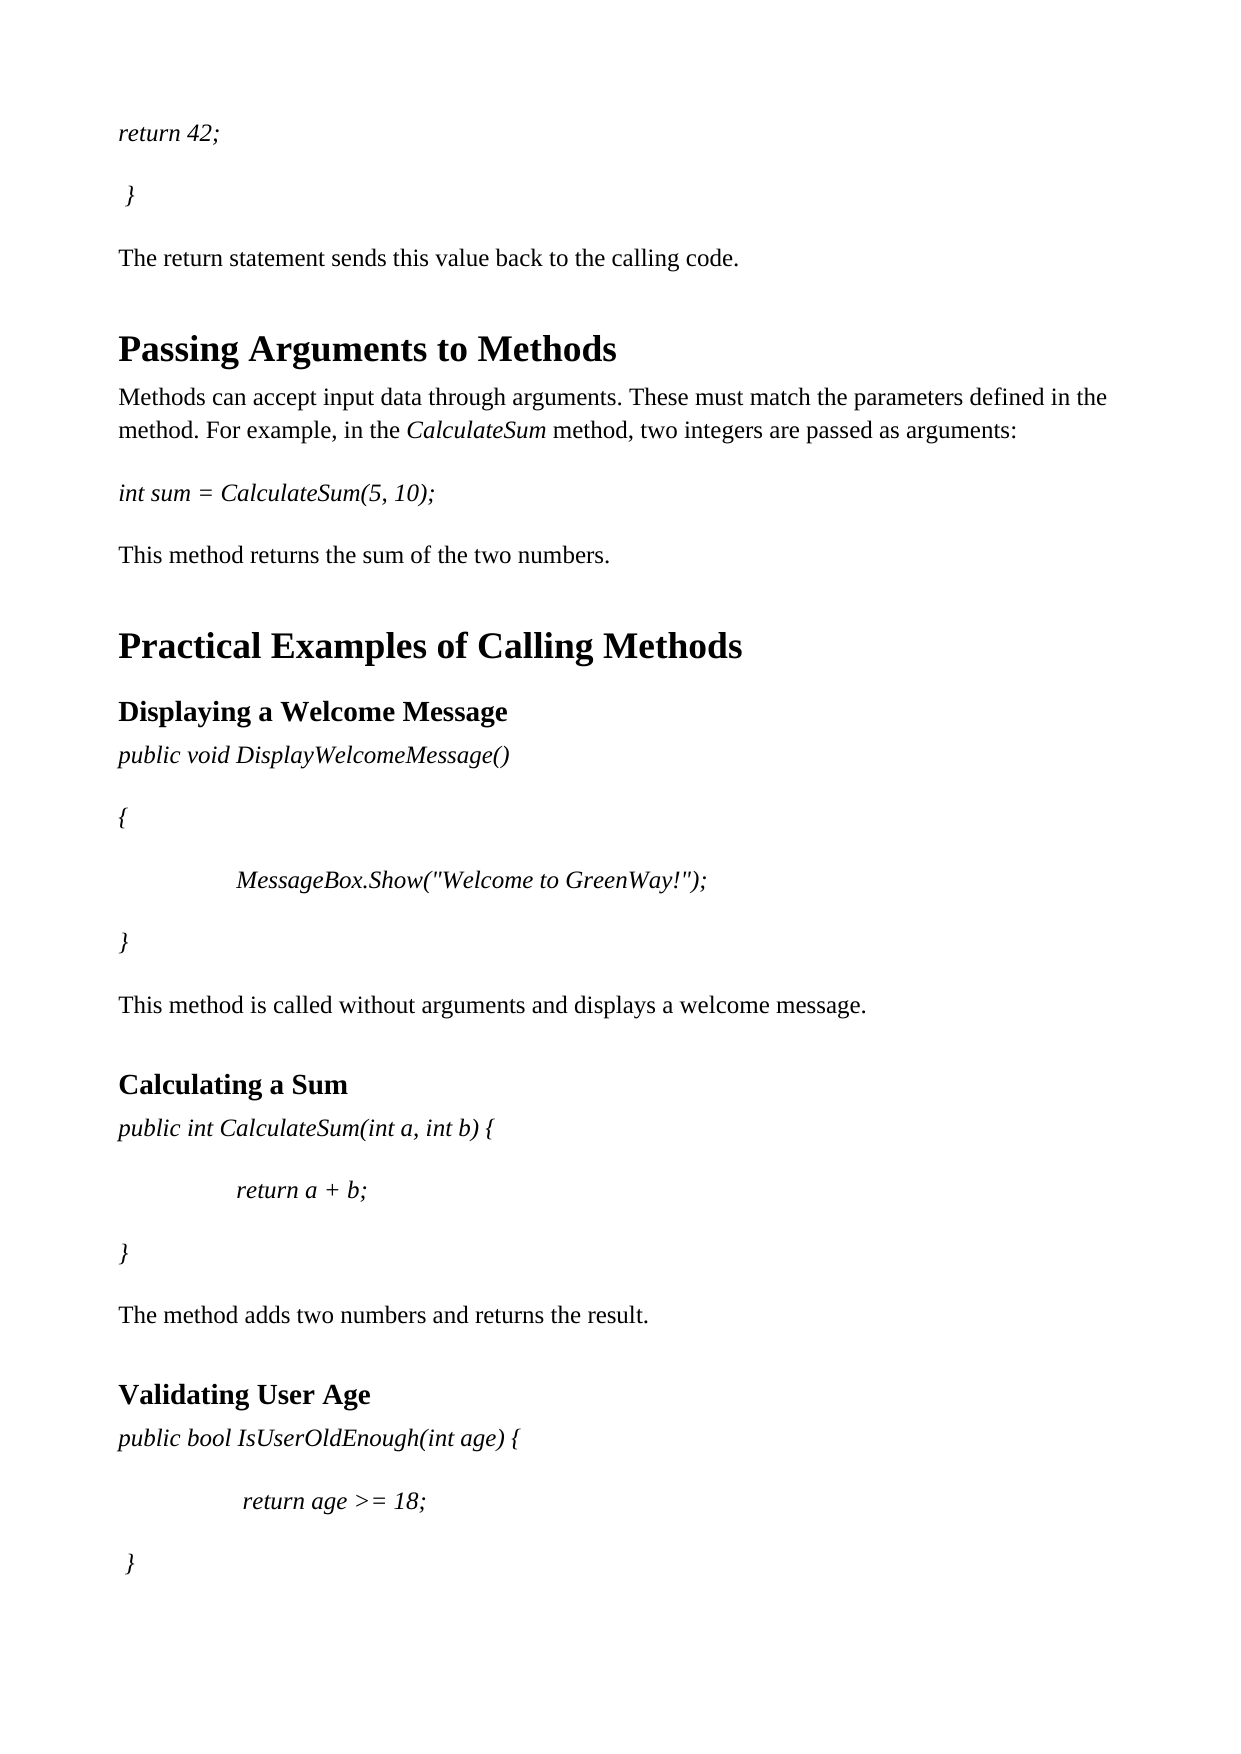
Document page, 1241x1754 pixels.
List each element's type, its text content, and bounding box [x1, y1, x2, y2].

text public int CalculateSum(int a, int b) { [118, 1113, 1122, 1142]
text The method adds two numbers and returns the result. [118, 1300, 1122, 1329]
subtitle Displaying a Welcome Message [118, 694, 1122, 727]
subtitle Calculating a Sum [118, 1067, 1122, 1100]
subtitle Validating User Age [118, 1377, 1122, 1411]
text } [118, 181, 1122, 209]
text Methods can accept input data through arguments. These must match the parameters defined in the method. For example, in the CalculateSum method, two integers are passed as arguments: [118, 382, 1122, 444]
text int sum = CalculateSum(5, 10); [118, 478, 1122, 506]
subtitle Passing Arguments to Methods [118, 326, 1122, 369]
text { [118, 802, 1122, 831]
subtitle Practical Examples of Calling Methods [118, 623, 1122, 667]
text This method is called without arguments and displays a welcome message. [118, 990, 1122, 1018]
text } [118, 1548, 1122, 1577]
text return 42; [118, 118, 1122, 147]
text } [118, 1238, 1122, 1267]
text This method returns the sum of the two numbers. [118, 540, 1122, 569]
text return a + b; [118, 1175, 1122, 1204]
text public bool IsUserOldEnough(int age) { [118, 1423, 1122, 1452]
text } [118, 927, 1122, 956]
text public void DisplayWelcomeMessage() [118, 740, 1122, 768]
text MessageBox.Show("Welcome to GreenWay!"); [118, 865, 1122, 893]
text return age >= 18; [118, 1486, 1122, 1515]
text The return statement sends this value back to the calling code. [118, 243, 1122, 272]
